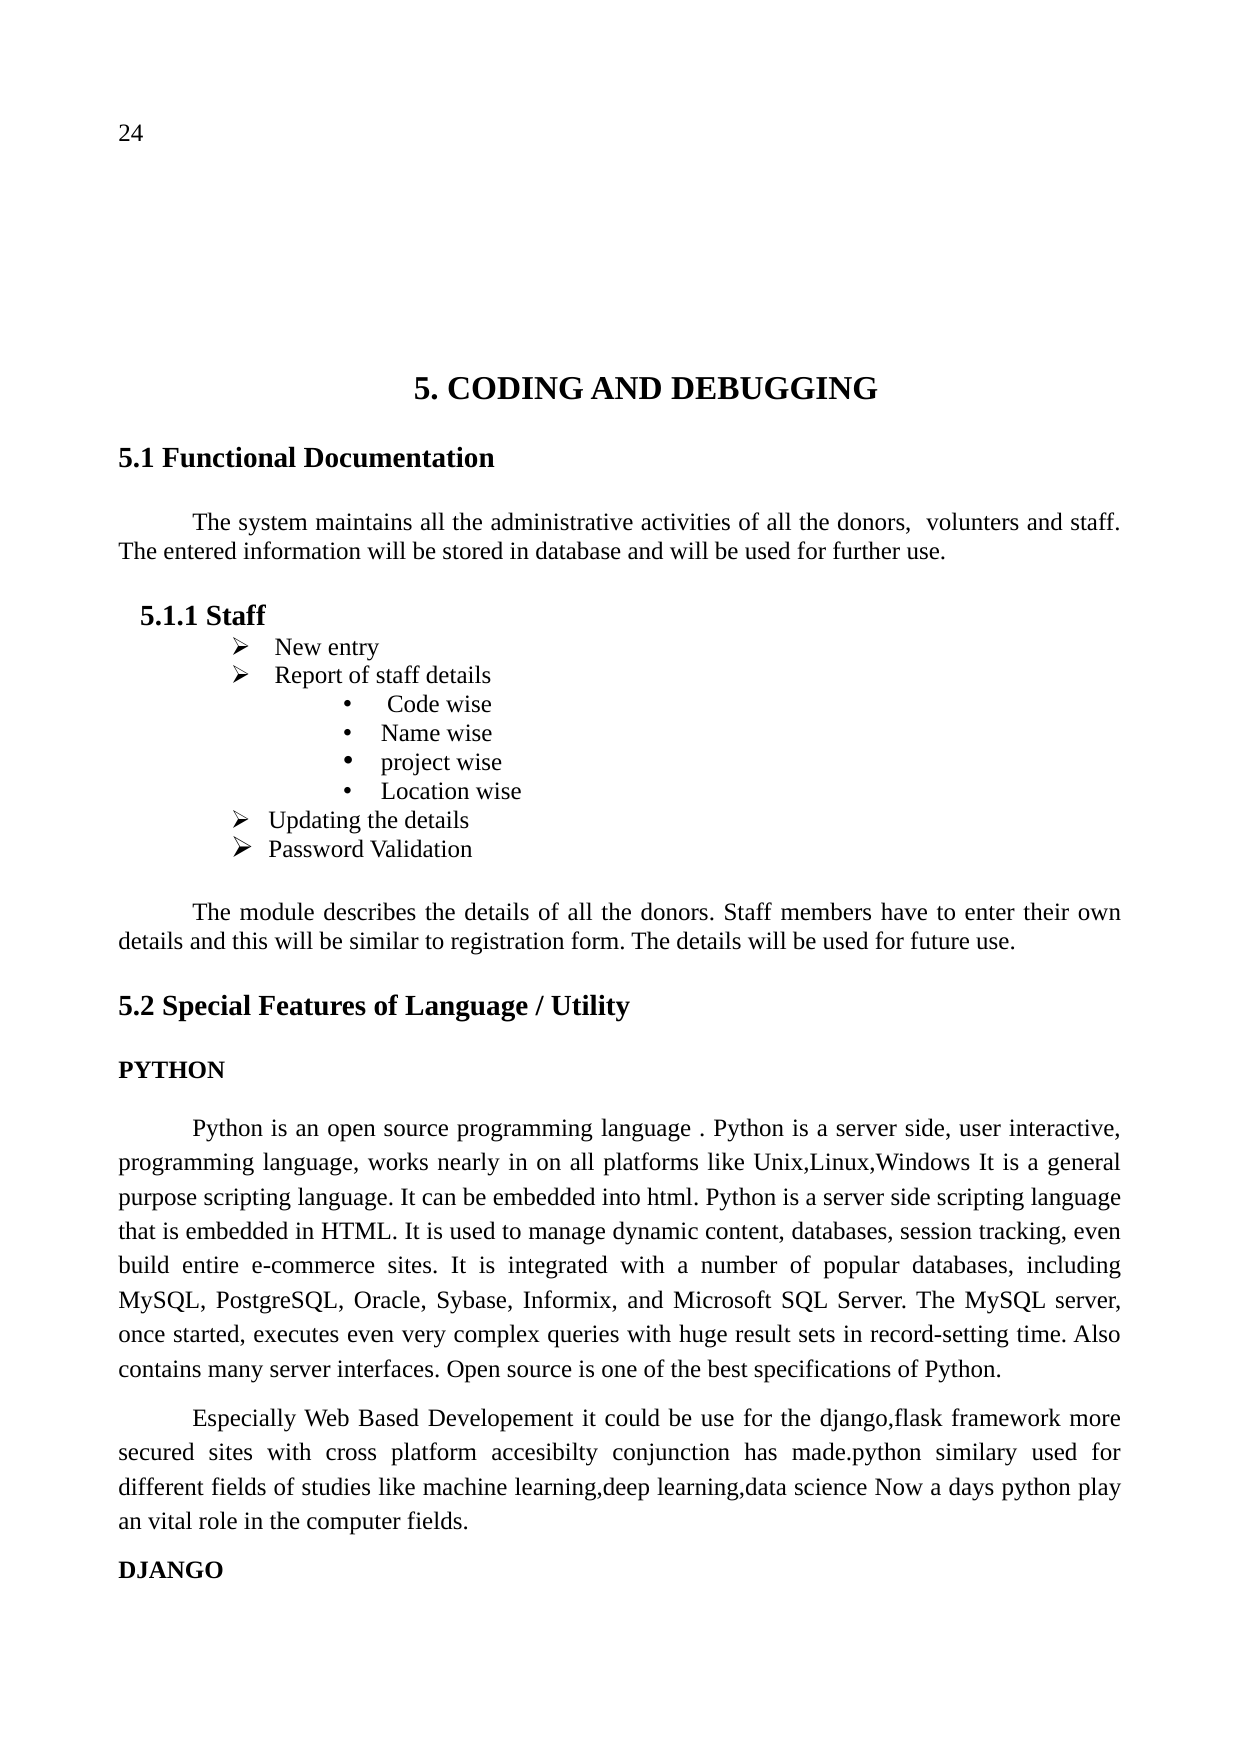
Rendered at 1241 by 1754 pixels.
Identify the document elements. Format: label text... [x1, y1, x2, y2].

text Especially Web Based Developement it could be use for the django,flask framework more secured sites with cross platform accesibilty conjunction has made.python similary used for different fields of studies like machine learning,deep learning,data science Now a days python play an vital role in the computer fields. [118, 1403, 1122, 1535]
text DJANGO [118, 1556, 1122, 1584]
list Name wise [343, 718, 1122, 747]
text Python is an open source programming language . Python is a server side, user interactive, programming language, works nearly in on all platforms like Unix,Linux,Windows It is a general purpose scripting language. It can be embedded into html. Python is a server side scripting language that is embedded in HTML. It is used to manage dynamic content, databases, session tracking, even build entire e-commerce sites. It is integrated with a number of popular databases, including MySQL, PostgreSQL, Oracle, Sybase, Informix, and Microsoft SQL Server. The MySQL server, once started, executes even very complex queries with huge result sets in record-setting time. Also contains many server interfaces. Open source is one of the best specifications of Python. [118, 1113, 1122, 1383]
list Password Validation [231, 834, 1122, 863]
text 5.1 Functional Documentation [118, 440, 1122, 473]
list Report of staff details [231, 660, 1122, 689]
text 5.2 Special Features of Language / Utility [118, 988, 1122, 1022]
list Updating the details [231, 805, 1122, 834]
list New entry [231, 632, 1122, 660]
list Location wise [343, 776, 1122, 805]
text 5. CODING AND DEBUGGING [118, 368, 1122, 406]
list Code wise [343, 689, 1122, 718]
text 5.1.1 Staff [118, 598, 1122, 632]
text The system maintains all the administrative activities of all the donors, volunters and staff. The entered information will be stored in database and will be used for further use. [118, 507, 1122, 564]
text The module describes the details of all the donors. Staff members have to enter their own details and this will be similar to registration form. The details will be used for future use. [118, 897, 1122, 954]
list project wise [343, 747, 1122, 776]
text PYTHON [118, 1055, 1122, 1084]
